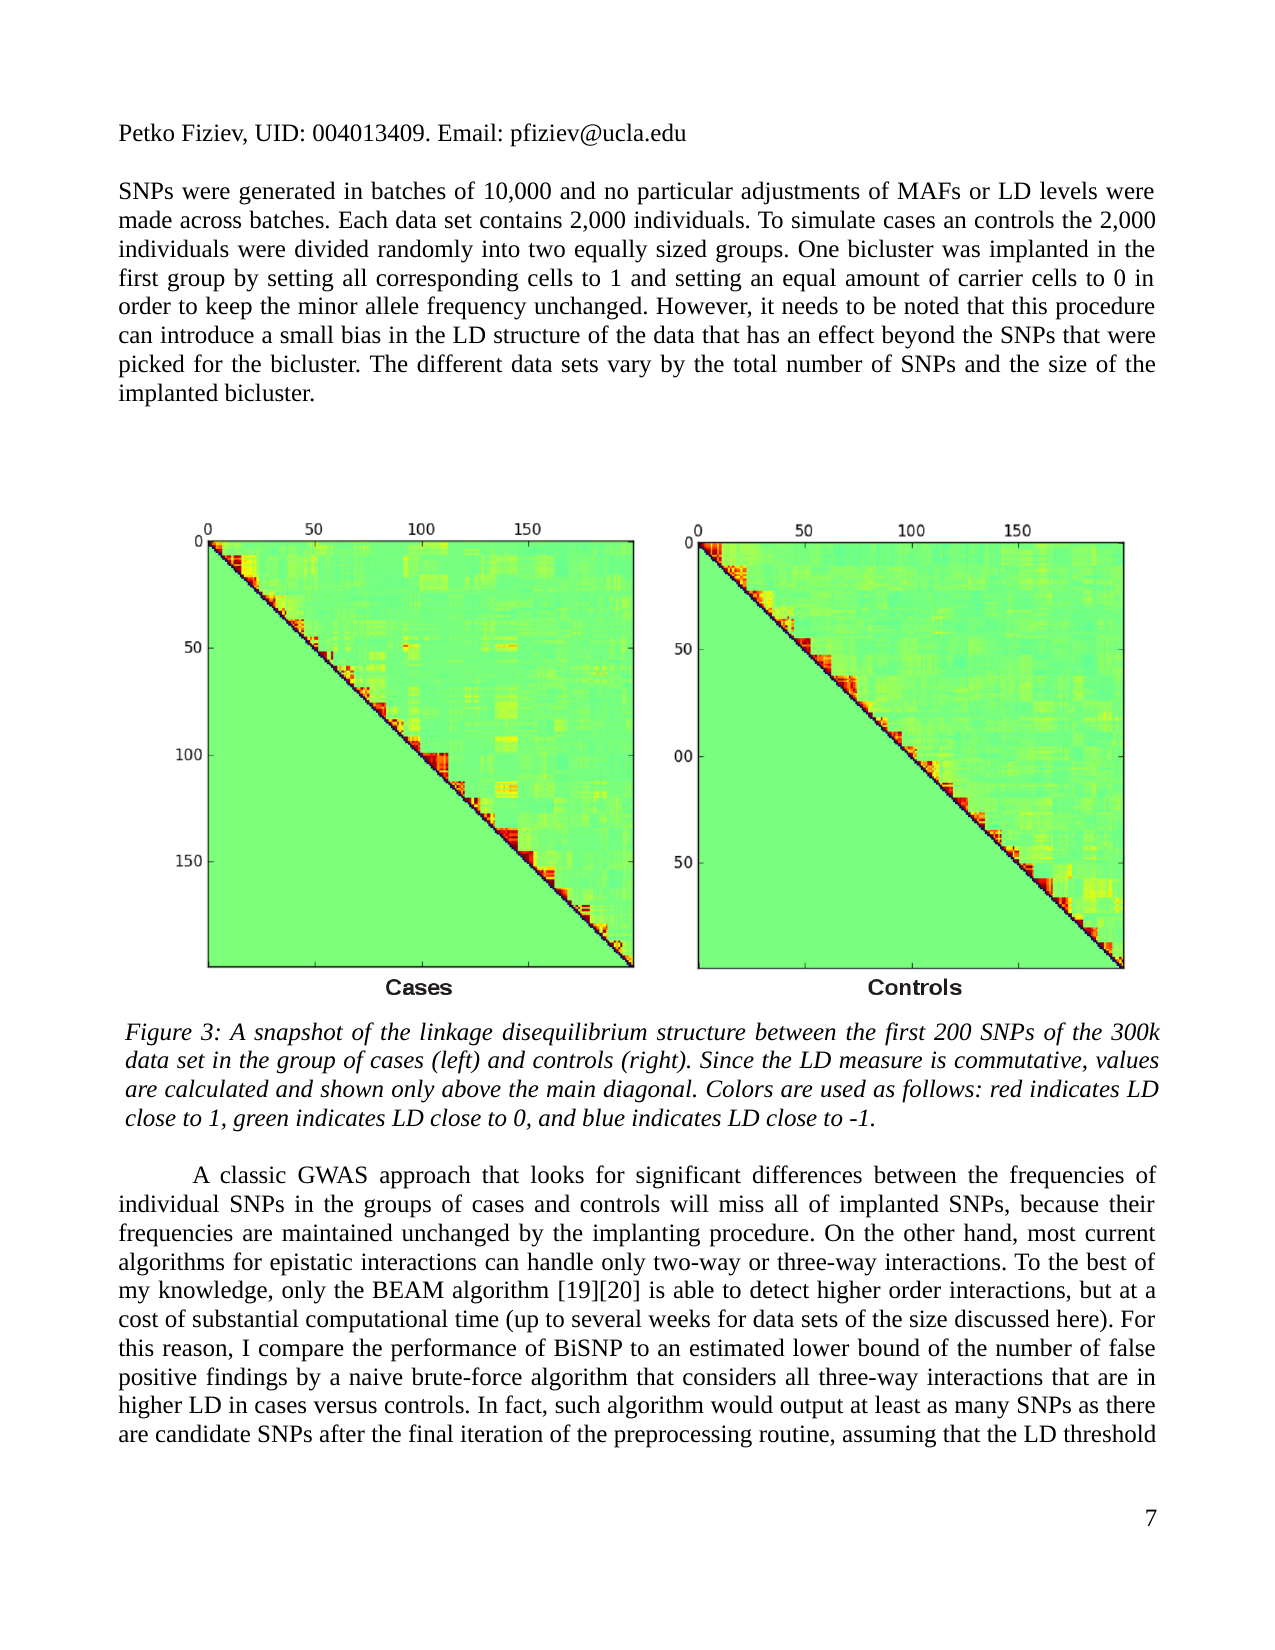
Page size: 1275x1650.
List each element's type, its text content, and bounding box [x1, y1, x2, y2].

text A classic GWAS approach that looks for significant differences between the frequencies of individual SNPs in the groups of cases and controls will miss all of implanted SNPs, because their frequencies are maintained unchanged by the implanting procedure. On the other hand, most current algorithms for epistatic interactions can handle only two-way or three-way interactions. To the best of my knowledge, only the BEAM algorithm [19][20] is able to detect higher order interactions, but at a cost of substantial computational time (up to several weeks for data sets of the size discussed here). For this reason, I compare the performance of BiSNP to an estimated lower bound of the number of false positive findings by a naive brute-force algorithm that considers all three-way interactions that are in higher LD in cases versus controls. In fact, such algorithm would output at least as many SNPs as there are candidate SNPs after the final iteration of the preprocessing routine, assuming that the LD threshold [118, 1161, 1157, 1448]
picture [125, 466, 1164, 1017]
text SNPs were generated in batches of 10,000 and no particular adjustments of MAFs or LD levels were made across batches. Each data set contains 2,000 individuals. To simulate cases an controls the 2,000 individuals were divided randomly into two equally sized groups. One bicluster was implanted in the first group by setting all corresponding cells to 1 and setting an equal amount of carrier cells to 0 in order to keep the minor allele frequency unchanged. However, it needs to be noted that this procedure can introduce a small bias in the LD structure of the data that has an effect beyond the SNPs that were picked for the bicluster. The different data sets vary by the total number of SNPs and the size of the implanted bicluster. [118, 176, 1157, 406]
text Figure 3: A snapshot of the linkage disequilibrium structure between the first 200 SNPs of the 300k data set in the group of cases (left) and controls (right). Since the LD measure is commutative, values are calculated and shown only above the main diagonal. Colors are used as follows: red indicates LD close to 1, green indicates LD close to 0, and blue indicates LD close to -1. [125, 1017, 1163, 1132]
